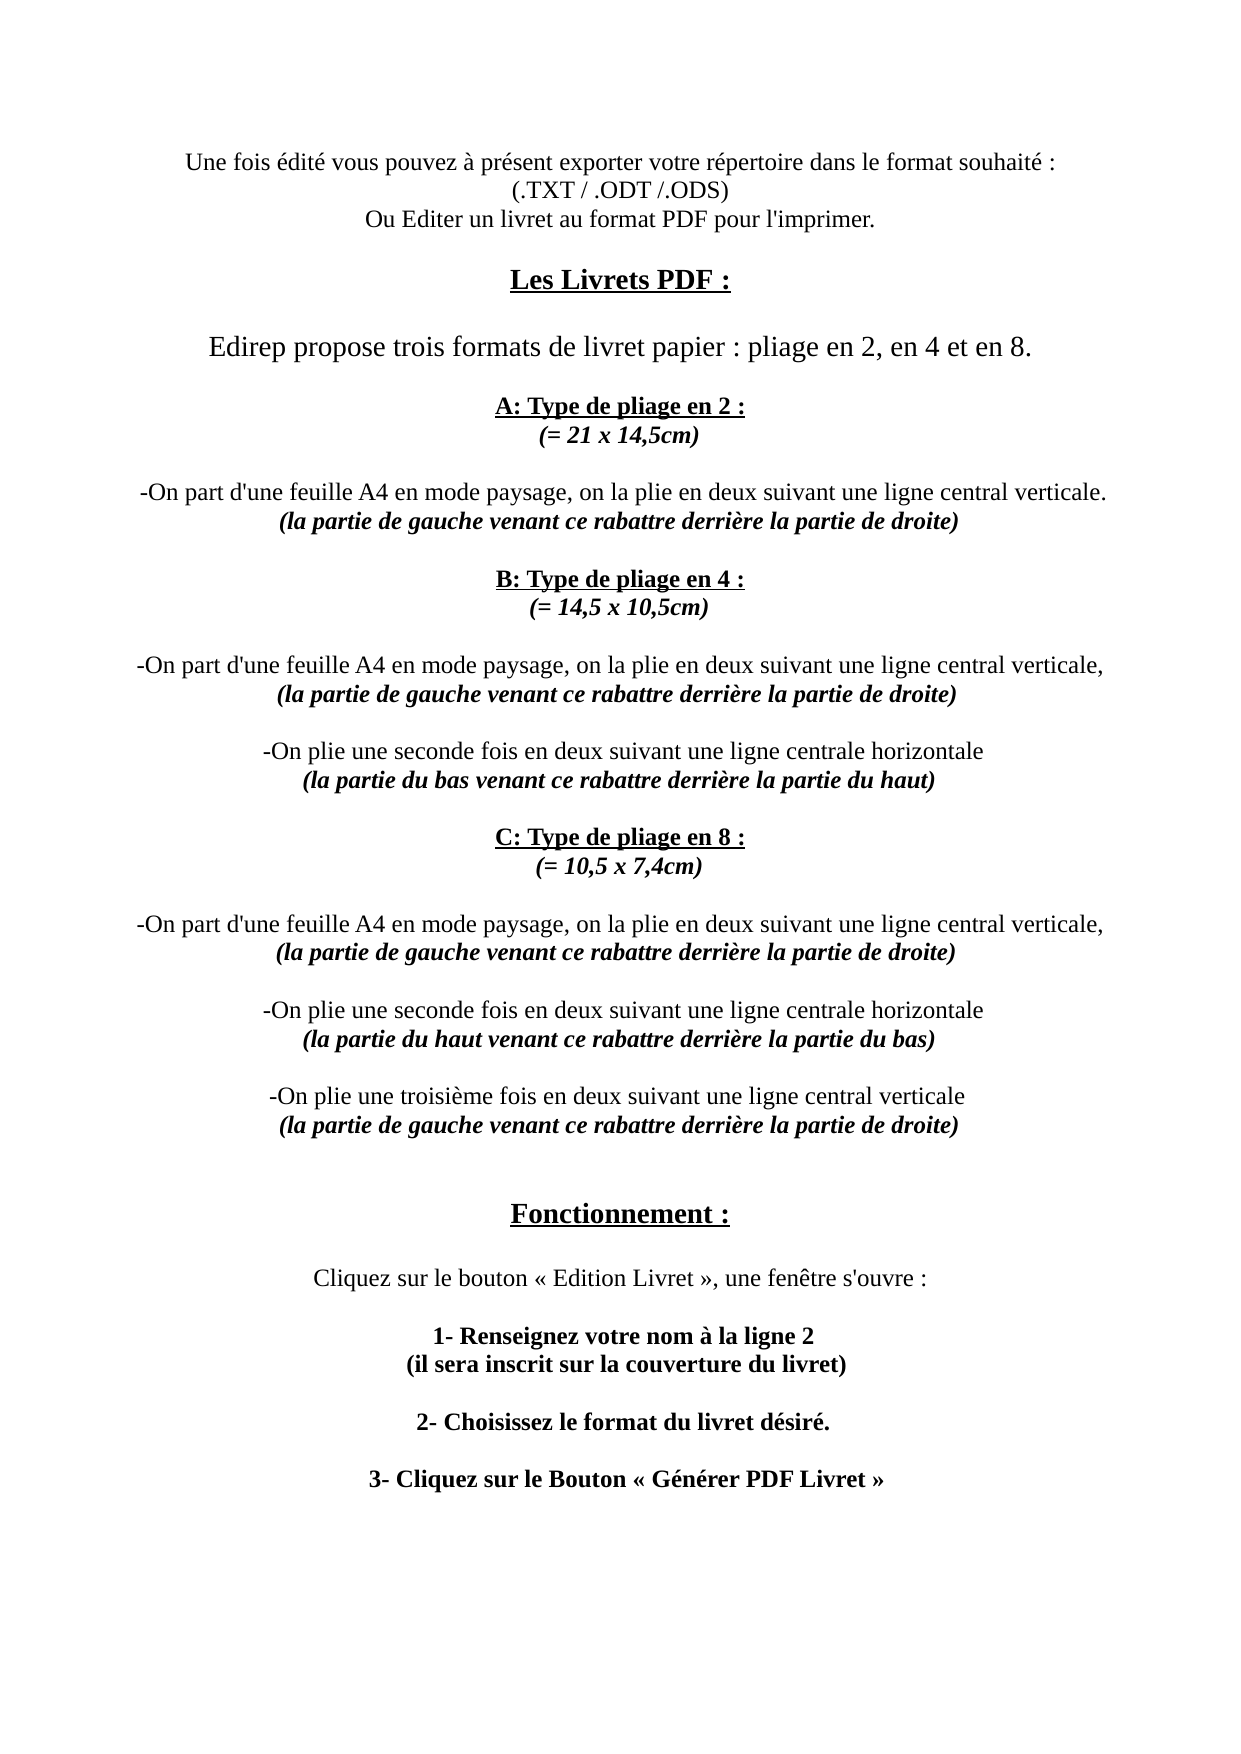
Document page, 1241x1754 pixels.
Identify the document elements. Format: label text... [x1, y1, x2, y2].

text -On plie une troisième fois en deux suivant une ligne central verticale [118, 1081, 1122, 1110]
text (.TXT / .ODT /.ODS) [118, 176, 1122, 204]
text -On plie une seconde fois en deux suivant une ligne centrale horizontale [118, 736, 1122, 765]
text (= 10,5 x 7,4cm) [118, 851, 1122, 880]
text (la partie de gauche venant ce rabattre derrière la partie de droite) [118, 679, 1122, 707]
text 3- Cliquez sur le Bouton « Générer PDF Livret » [118, 1464, 1122, 1493]
text (la partie de gauche venant ce rabattre derrière la partie de droite) [118, 506, 1122, 535]
text (la partie de gauche venant ce rabattre derrière la partie de droite) [118, 1110, 1122, 1139]
text (la partie du haut venant ce rabattre derrière la partie du bas) [118, 1024, 1122, 1052]
text Ou Editer un livret au format PDF pour l'imprimer. [118, 204, 1122, 233]
text Fonctionnement : [118, 1196, 1122, 1230]
text -On part d'une feuille A4 en mode paysage, on la plie en deux suivant une ligne central verticale. [118, 477, 1122, 506]
text A: Type de pliage en 2 : [118, 391, 1122, 420]
text Cliquez sur le bouton « Edition Livret », une fenêtre s'ouvre : [118, 1263, 1122, 1292]
text (= 21 x 14,5cm) [118, 420, 1122, 449]
text 2- Choisissez le format du livret désiré. [118, 1407, 1122, 1436]
text -On part d'une feuille A4 en mode paysage, on la plie en deux suivant une ligne central verticale, [118, 909, 1122, 937]
text -On part d'une feuille A4 en mode paysage, on la plie en deux suivant une ligne central verticale, [118, 650, 1122, 679]
text (la partie de gauche venant ce rabattre derrière la partie de droite) [118, 937, 1122, 966]
text Une fois édité vous pouvez à présent exporter votre répertoire dans le format souhaité : [118, 147, 1122, 176]
text (la partie du bas venant ce rabattre derrière la partie du haut) [118, 765, 1122, 794]
text (= 14,5 x 10,5cm) [118, 592, 1122, 621]
text Les Livrets PDF : [118, 262, 1122, 295]
text B: Type de pliage en 4 : [118, 564, 1122, 592]
text Edirep propose trois formats de livret papier : pliage en 2, en 4 et en 8. [118, 329, 1122, 362]
text 1- Renseignez votre nom à la ligne 2 [118, 1321, 1122, 1349]
text (il sera inscrit sur la couverture du livret) [118, 1349, 1122, 1378]
text C: Type de pliage en 8 : [118, 822, 1122, 851]
text -On plie une seconde fois en deux suivant une ligne centrale horizontale [118, 995, 1122, 1024]
